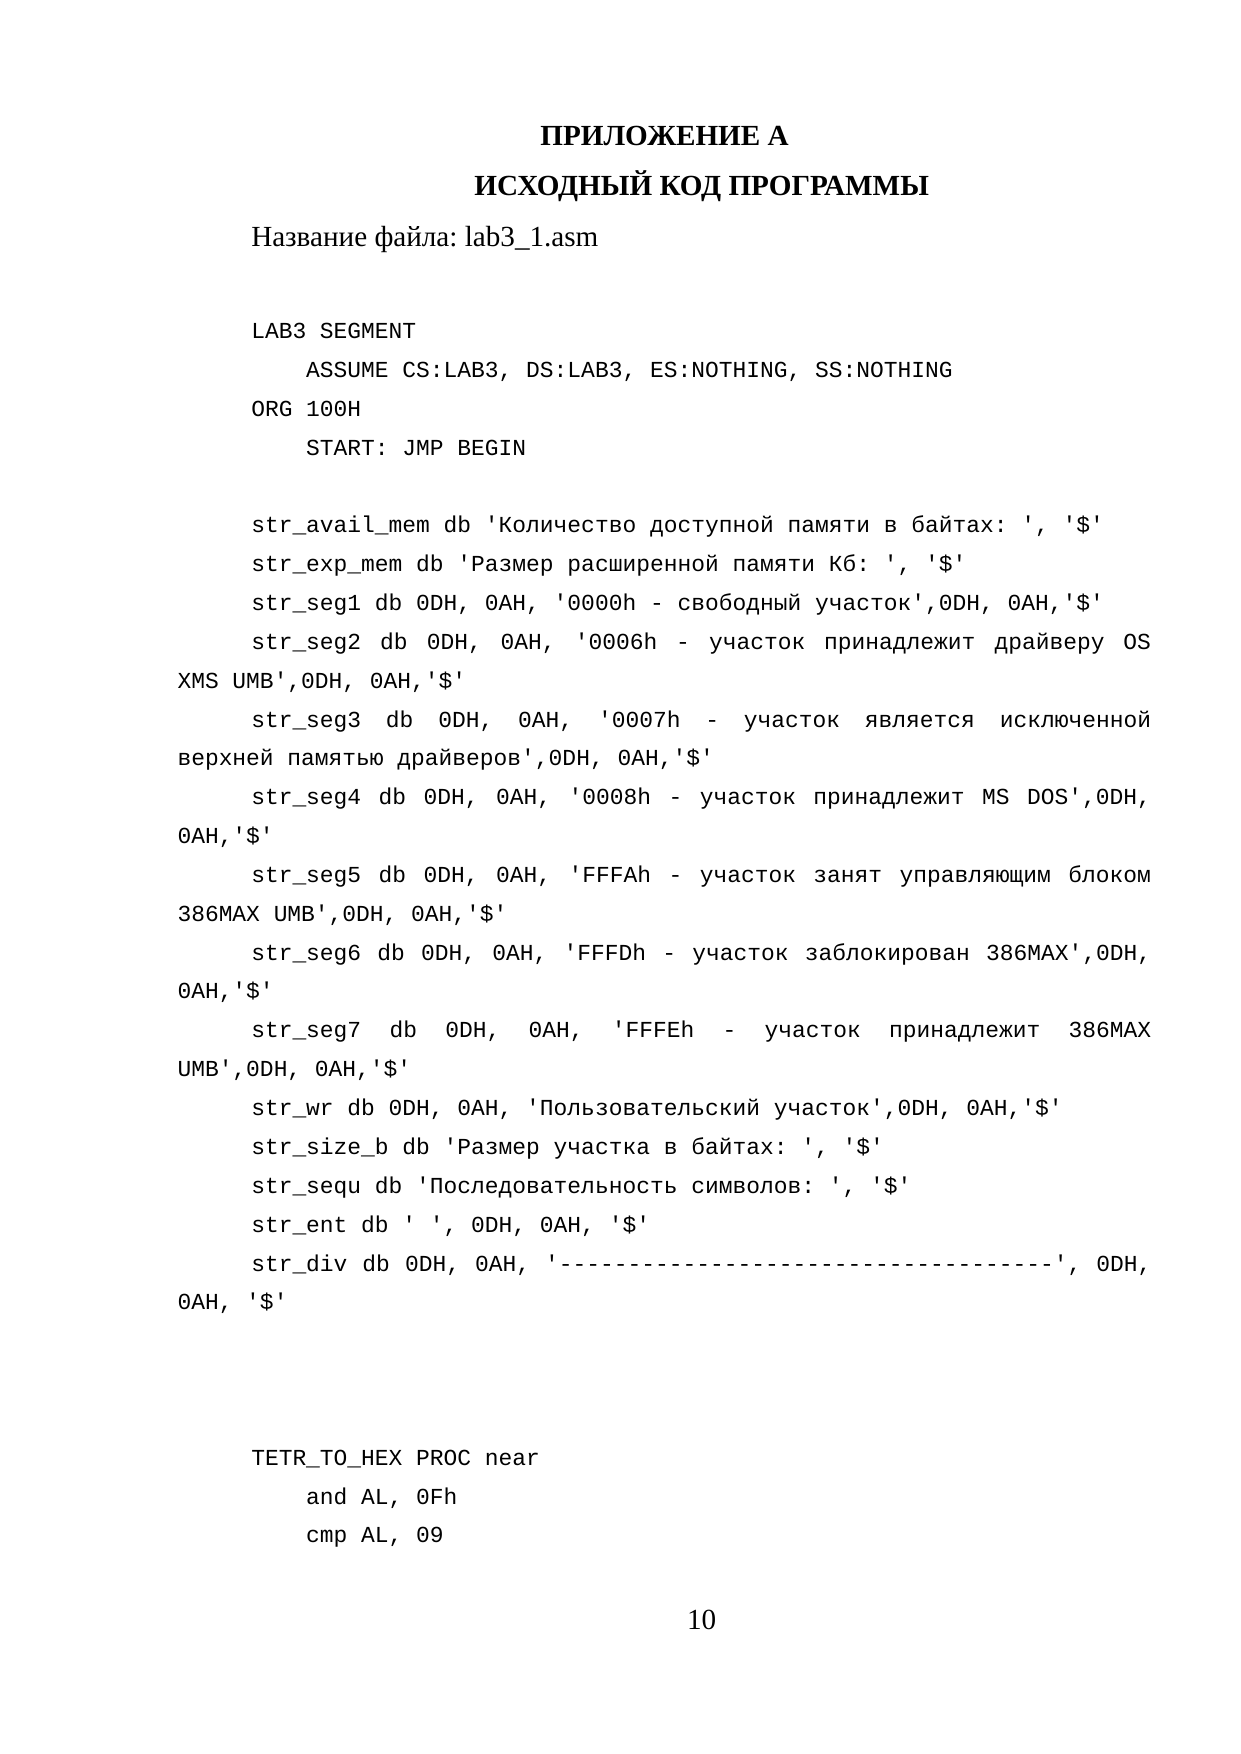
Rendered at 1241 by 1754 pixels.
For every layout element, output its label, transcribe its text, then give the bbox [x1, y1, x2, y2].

text Название файла: lab3_1.asm [177, 219, 1152, 252]
text str_seg2 db 0DH, 0AH, '0006h - участок принадлежит драйверу OS XMS UMB',0DH, 0AH,'$' [177, 630, 1152, 695]
text str_seg7 db 0DH, 0AH, 'FFFEh - участок принадлежит 386MAX UMB',0DH, 0AH,'$' [177, 1019, 1152, 1083]
text ORG 100H [177, 397, 1152, 423]
text ИСХОДНЫЙ КОД ПРОГРАММЫ [177, 168, 1152, 202]
text str_div db 0DH, 0AH, '------------------------------------', 0DH, 0AH, '$' [177, 1252, 1152, 1317]
text str_seg1 db 0DH, 0AH, '0000h - свободный участок',0DH, 0AH,'$' [177, 591, 1152, 617]
text ASSUME CS:LAB3, DS:LAB3, ES:NOTHING, SS:NOTHING [177, 358, 1152, 384]
text str_ent db ' ', 0DH, 0AH, '$' [177, 1213, 1152, 1239]
text str_avail_mem db 'Количество доступной памяти в байтах: ', '$' [177, 514, 1152, 539]
text and AL, 0Fh [177, 1485, 1152, 1511]
text str_size_b db 'Размер участка в байтах: ', '$' [177, 1135, 1152, 1161]
text str_seg3 db 0DH, 0AH, '0007h - участок является исключенной верхней памятью драйверов',0DH, 0AH,'$' [177, 708, 1152, 773]
text ПРИЛОЖЕНИЕ А [177, 118, 1152, 152]
text str_seg5 db 0DH, 0AH, 'FFFAh - участок занят управляющим блоком 386MAX UMB',0DH, 0AH,'$' [177, 863, 1152, 928]
text str_sequ db 'Последовательность символов: ', '$' [177, 1174, 1152, 1200]
text str_wr db 0DH, 0AH, 'Пользовательский участок',0DH, 0AH,'$' [177, 1096, 1152, 1122]
text START: JMP BEGIN [177, 436, 1152, 462]
text TETR_TO_HEX PROC near [177, 1446, 1152, 1472]
text str_seg4 db 0DH, 0AH, '0008h - участок принадлежит MS DOS',0DH, 0AH,'$' [177, 786, 1152, 850]
text str_seg6 db 0DH, 0AH, 'FFFDh - участок заблокирован 386MAX',0DH, 0AH,'$' [177, 941, 1152, 1006]
text LAB3 SEGMENT [177, 319, 1152, 345]
text str_exp_mem db 'Размер расширенной памяти Кб: ', '$' [177, 552, 1152, 578]
text cmp AL, 09 [177, 1524, 1152, 1550]
